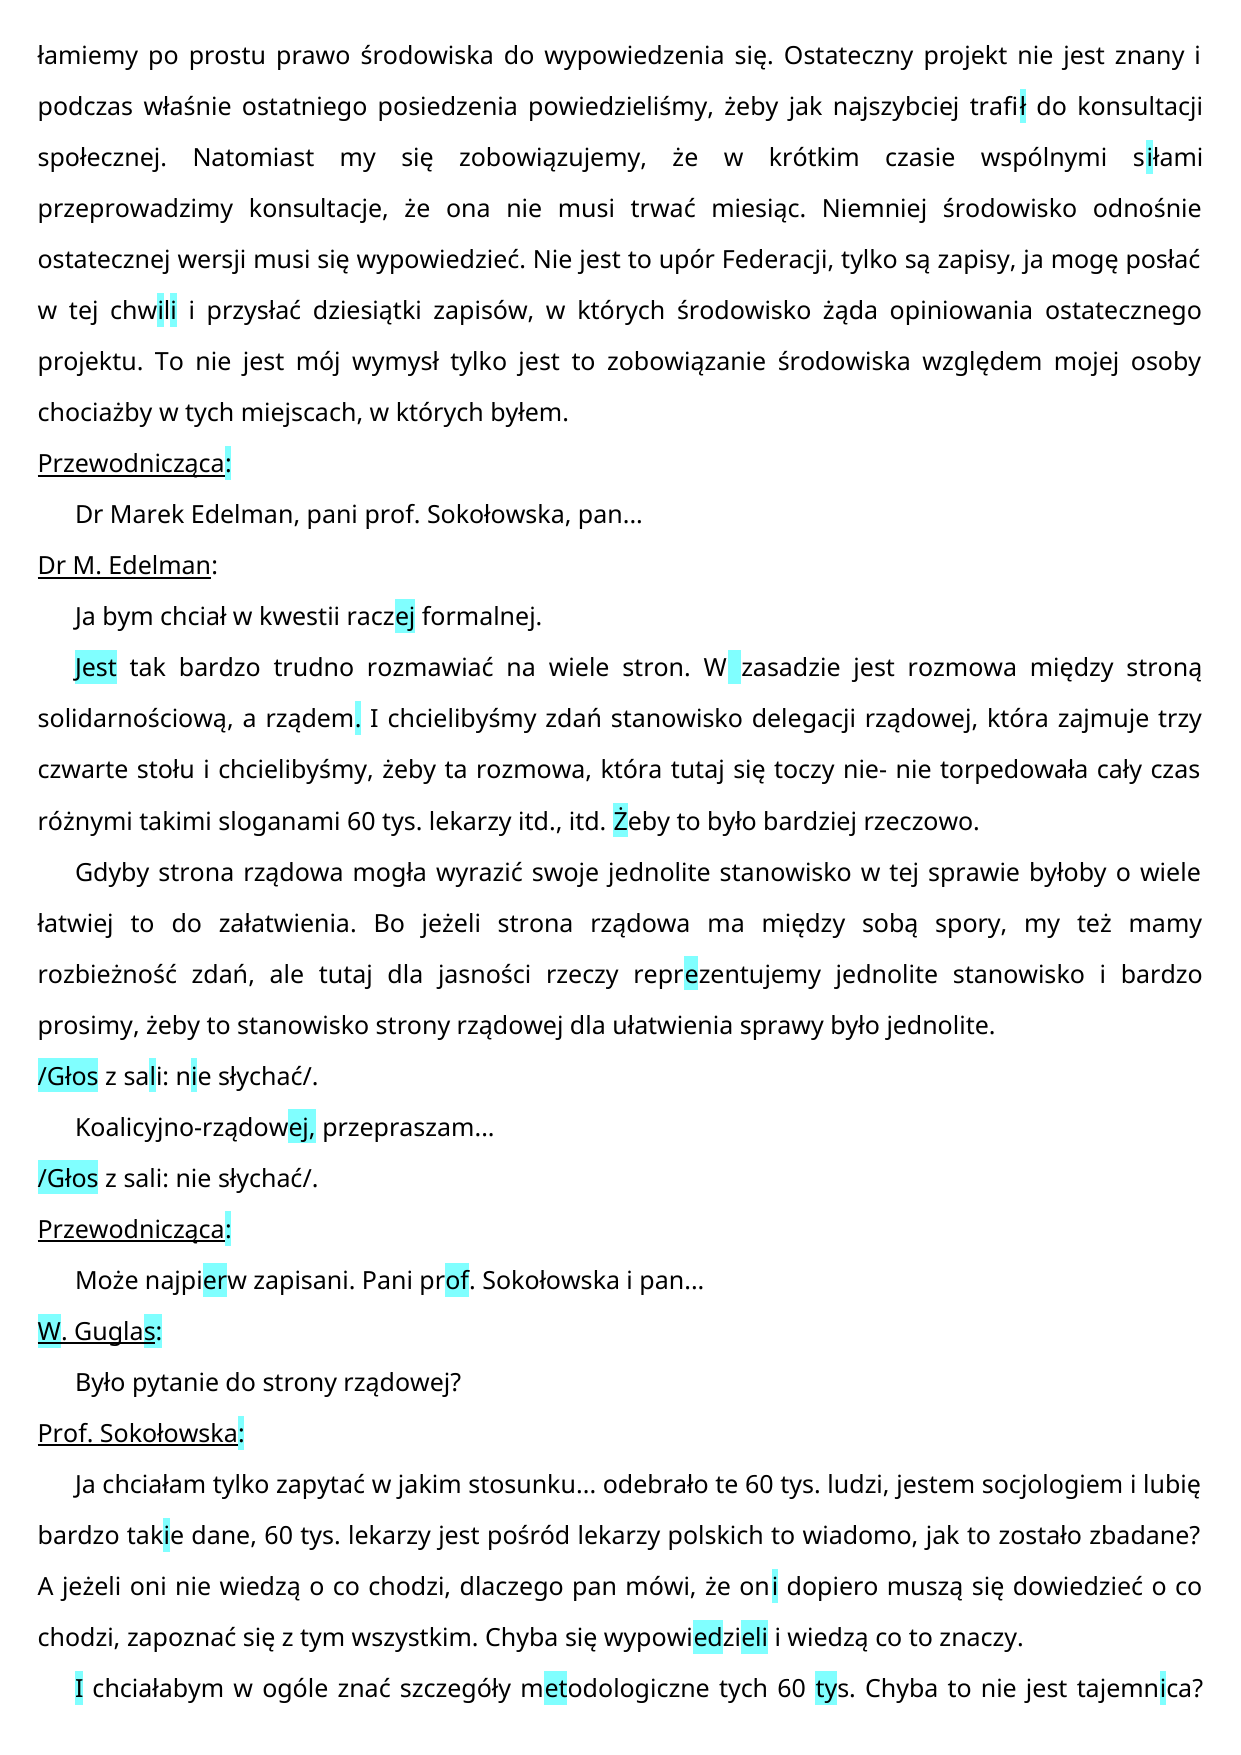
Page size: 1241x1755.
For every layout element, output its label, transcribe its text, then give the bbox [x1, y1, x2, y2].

text Było pytanie do strony rządowej? [37, 1364, 1203, 1399]
text łamiemy po prostu prawo środowiska do wypowiedzenia się. Ostateczny projekt nie jest znany i podczas właśnie ostatniego posiedzenia powiedzieliśmy, żeby jak najszybciej trafił do konsultacji społecznej. Natomiast my się zobowiązujemy, że w krótkim czasie wspólnymi siłami przeprowadzimy konsultacje, że ona nie musi trwać miesiąc. Niemniej środowisko odnośnie ostatecznej wersji musi się wypowiedzieć. Nie jest to upór Federacji, tylko są zapisy, ja mogę posłać w tej chwili i przysłać dziesiątki zapisów, w których środowisko żąda opiniowania ostatecznego projektu. To nie jest mój wymysł tylko jest to zobowiązanie środowiska względem mojej osoby chociażby w tych miejscach, w których byłem. [37, 37, 1203, 429]
text Koalicyjno-rządowej, przepraszam... [37, 1109, 1203, 1143]
text Ja bym chciał w kwestii raczej formalnej. [37, 599, 1203, 633]
text Przewodnicząca: [37, 446, 1203, 480]
text /Głos z sali: nie słychać/. [37, 1160, 1203, 1194]
text W. Guglas: [37, 1313, 1203, 1348]
text Ja chciałam tylko zapytać w jakim stosunku... odebrało te 60 tys. ludzi, jestem socjologiem i lubię bardzo takie dane, 60 tys. lekarzy jest pośród lekarzy polskich to wiadomo, jak to zostało zbadane? A jeżeli oni nie wiedzą o co chodzi, dlaczego pan mówi, że oni dopiero muszą się dowiedzieć o co chodzi, zapoznać się z tym wszystkim. Chyba się wypowiedzieli i wiedzą co to znaczy. [37, 1467, 1203, 1654]
text Jest tak bardzo trudno rozmawiać na wiele stron. W zasadzie jest rozmowa między stroną solidarnościową, a rządem. I chcielibyśmy zdań stanowisko delegacji rządowej, która zajmuje trzy czwarte stołu i chcielibyśmy, żeby ta rozmowa, która tutaj się toczy nie- nie torpedowała cały czas różnymi takimi sloganami 60 tys. lekarzy itd., itd. Żeby to było bardziej rzeczowo. [37, 650, 1203, 837]
text Gdyby strona rządowa mogła wyrazić swoje jednolite stanowisko w tej sprawie byłoby o wiele łatwiej to do załatwienia. Bo jeżeli strona rządowa ma między sobą spory, my też mamy rozbieżność zdań, ale tutaj dla jasności rzeczy reprezentujemy jednolite stanowisko i bardzo prosimy, żeby to stanowisko strony rządowej dla ułatwienia sprawy było jednolite. [37, 854, 1203, 1041]
text Może najpierw zapisani. Pani prof. Sokołowska i pan... [37, 1262, 1203, 1297]
text /Głos z sali: nie słychać/. [37, 1058, 1203, 1092]
text Dr Marek Edelman, pani prof. Sokołowska, pan... [37, 497, 1203, 531]
text I chciałabym w ogóle znać szczegóły metodologiczne tych 60 tys. Chyba to nie jest tajemnica? [37, 1671, 1203, 1705]
text Prof. Sokołowska: [37, 1416, 1203, 1450]
text Dr M. Edelman: [37, 548, 1203, 582]
text Przewodnicząca: [37, 1211, 1203, 1246]
